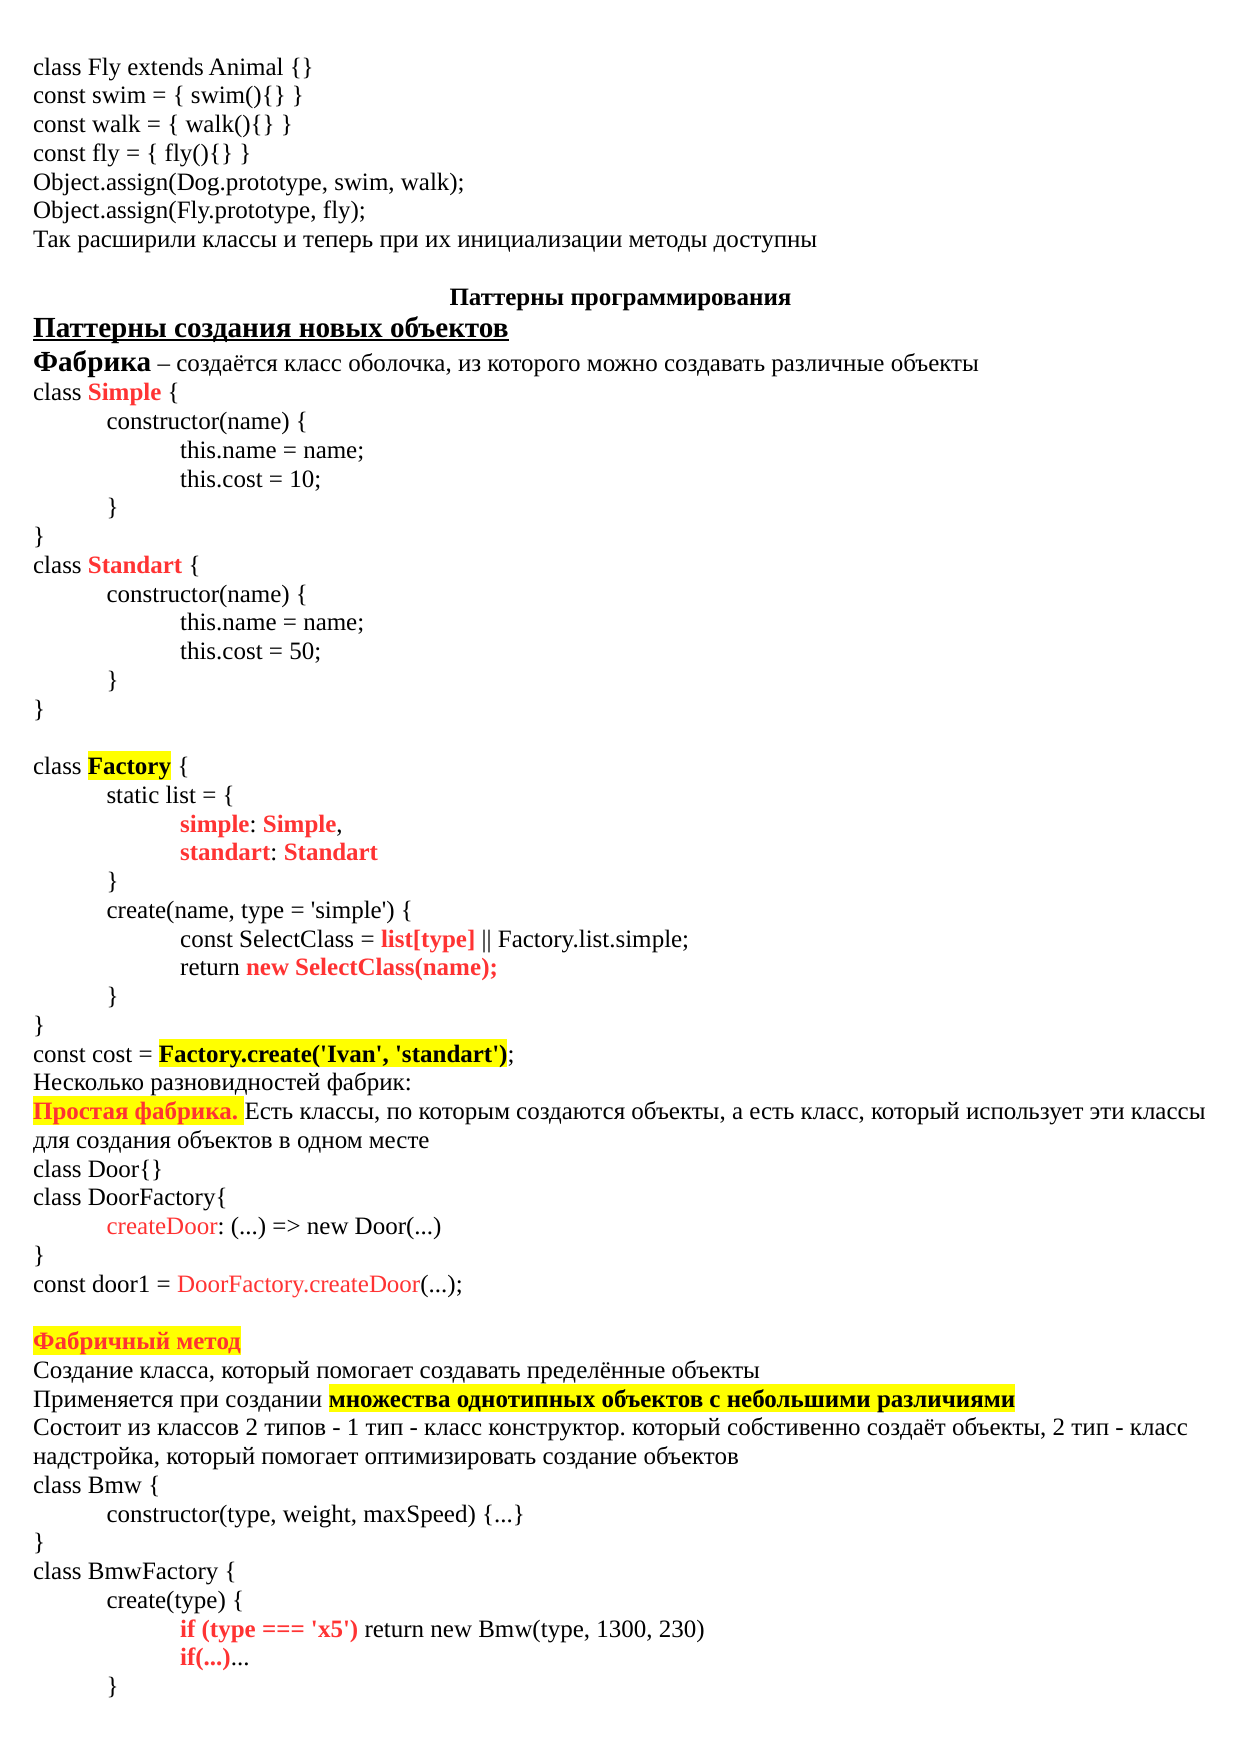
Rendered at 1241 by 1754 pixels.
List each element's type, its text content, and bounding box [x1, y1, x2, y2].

text createDoor: (...) => new Door(...) [33, 1211, 1208, 1240]
text Простая фабрика. Есть классы, по которым создаются объекты, а есть класс, который использует эти классы [33, 1096, 1208, 1125]
text } [33, 1240, 1208, 1269]
text constructor(name) { [33, 579, 1208, 607]
text } [33, 1671, 1208, 1700]
text Состоит из классов 2 типов - 1 тип - класс конструктор. который собстивенно создаёт объекты, 2 тип - класс надстройка, который помогает оптимизировать создание объектов [33, 1412, 1208, 1470]
text Паттерны создания новых объектов [33, 310, 1208, 344]
text Несколько разновидностей фабрик: [33, 1067, 1208, 1096]
text const cost = Factory.create('Ivan', 'standart'); [33, 1039, 1208, 1067]
text } [33, 1010, 1208, 1039]
text class Fly extends Animal {} [33, 52, 1208, 80]
text const SelectClass = list[type] || Factory.list.simple; [33, 924, 1208, 952]
text } [33, 665, 1208, 694]
text } [33, 866, 1208, 895]
text create(name, type = 'simple') { [33, 895, 1208, 924]
text class BmwFactory { [33, 1556, 1208, 1585]
text } [33, 694, 1208, 722]
text const walk = { walk(){} } [33, 109, 1208, 138]
text if (type === 'x5') return new Bmw(type, 1300, 230) [33, 1614, 1208, 1642]
text } [33, 492, 1208, 521]
text return new SelectClass(name); [33, 952, 1208, 981]
text const door1 = DoorFactory.createDoor(...); [33, 1269, 1208, 1297]
text Паттерны программирования [33, 282, 1208, 310]
text if(...)... [33, 1642, 1208, 1671]
text Object.assign(Fly.prototype, fly); [33, 195, 1208, 224]
text для создания объектов в одном месте [33, 1125, 1208, 1154]
text create(type) { [33, 1585, 1208, 1614]
text Так расширили классы и теперь при их инициализации методы доступны [33, 224, 1208, 253]
text class Bmw { [33, 1470, 1208, 1499]
text const swim = { swim(){} } [33, 80, 1208, 109]
text class Factory { [33, 751, 1208, 780]
text this.name = name; [33, 607, 1208, 636]
text this.cost = 50; [33, 636, 1208, 665]
text } [33, 1527, 1208, 1556]
text Создание класса, который помогает создавать пределённые объекты [33, 1355, 1208, 1384]
text Фабричный метод [33, 1326, 1208, 1355]
text this.name = name; [33, 435, 1208, 464]
text Фабрика – создаётся класс оболочка, из которого можно создавать различные объекты [33, 344, 1208, 377]
text Object.assign(Dog.prototype, swim, walk); [33, 167, 1208, 195]
text Применяется при создании множества однотипных объектов с небольшими различиями [33, 1384, 1208, 1412]
text simple: Simple, [33, 809, 1208, 837]
text constructor(name) { [33, 406, 1208, 435]
text class Standart { [33, 550, 1208, 579]
text class Door{} [33, 1154, 1208, 1182]
text const fly = { fly(){} } [33, 138, 1208, 167]
text class Simple { [33, 377, 1208, 406]
text static list = { [33, 780, 1208, 809]
text constructor(type, weight, maxSpeed) {...} [33, 1499, 1208, 1527]
text standart: Standart [33, 837, 1208, 866]
text this.cost = 10; [33, 464, 1208, 492]
text class DoorFactory{ [33, 1182, 1208, 1211]
text } [33, 521, 1208, 550]
text } [33, 981, 1208, 1010]
